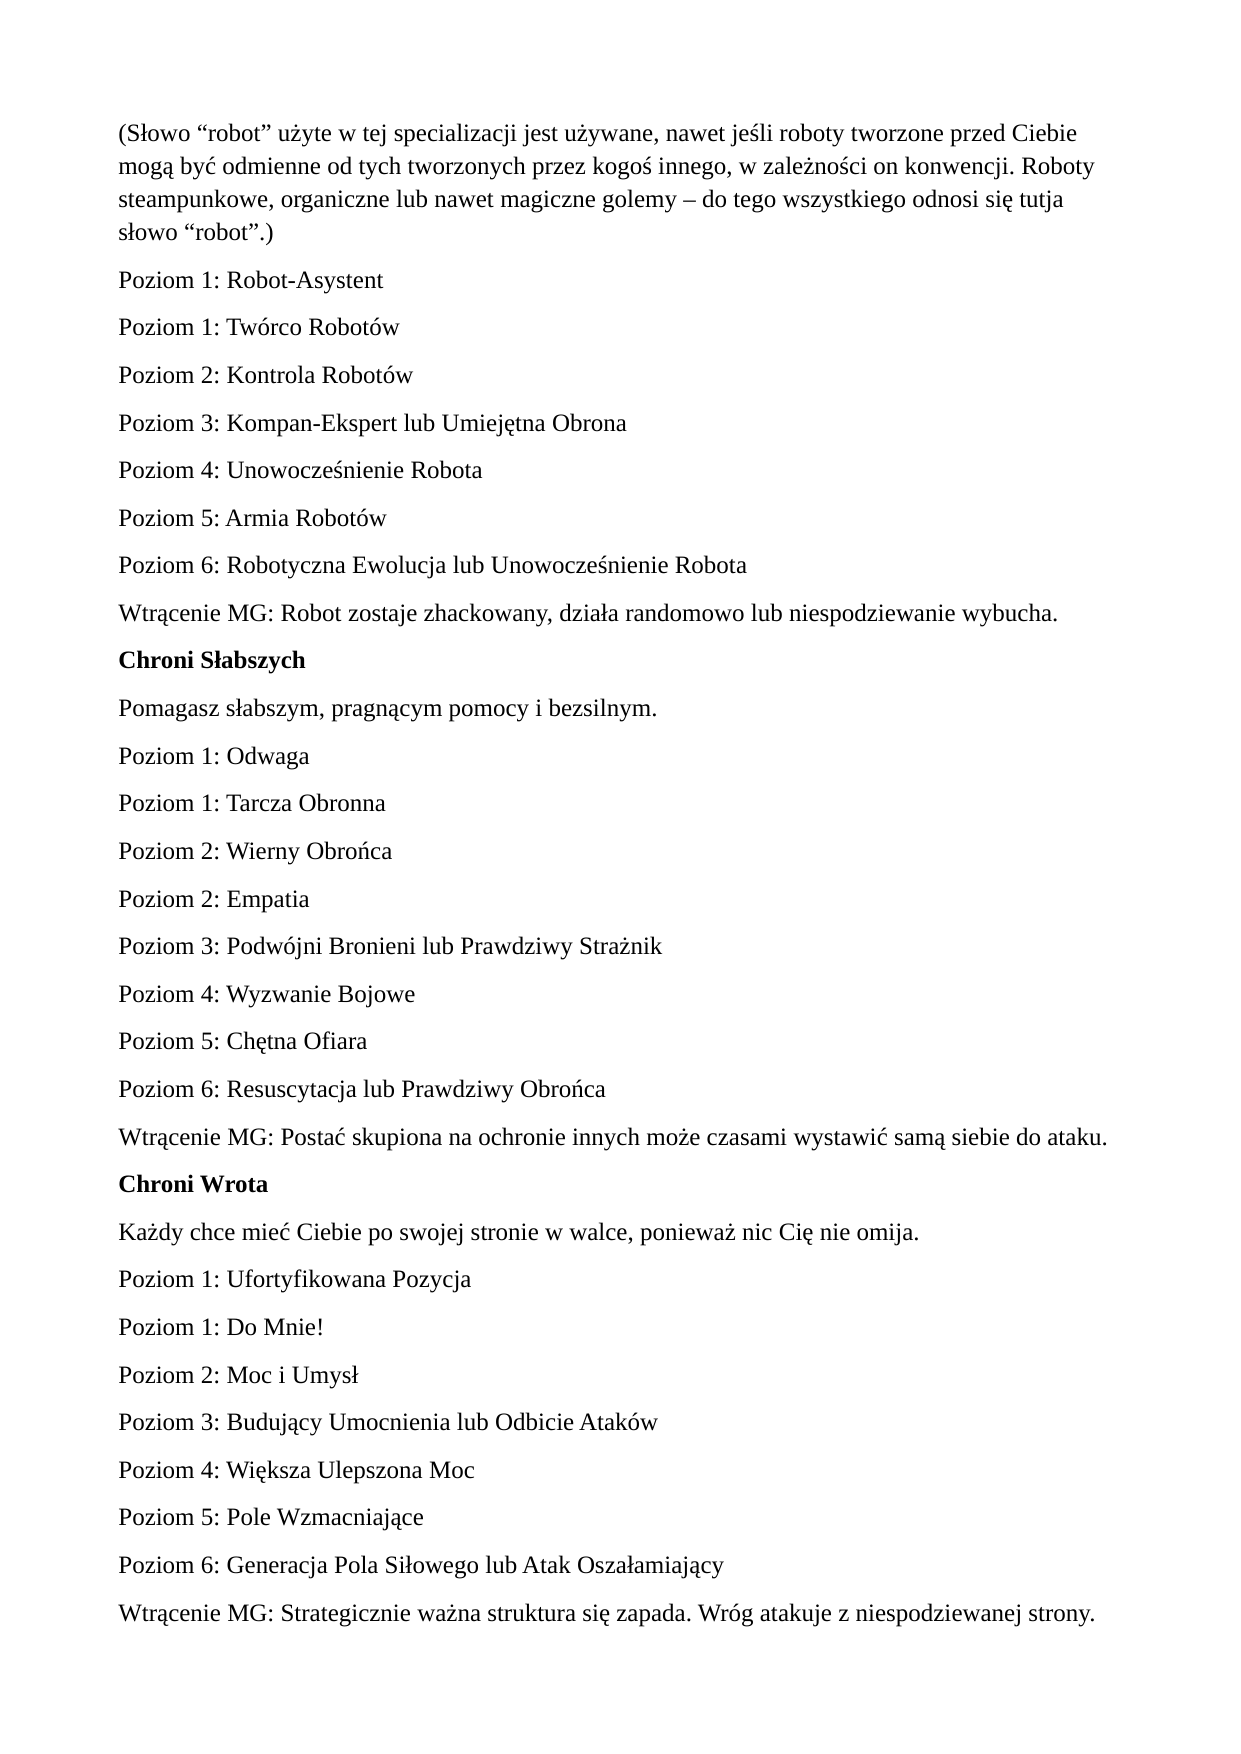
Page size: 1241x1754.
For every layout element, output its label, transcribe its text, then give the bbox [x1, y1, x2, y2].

text Wtrącenie MG: Postać skupiona na ochronie innych może czasami wystawić samą siebie do ataku. [118, 1122, 1122, 1150]
text Poziom 4: Wyzwanie Bojowe [118, 979, 1122, 1008]
text Poziom 5: Armia Robotów [118, 503, 1122, 532]
text Poziom 1: Ufortyfikowana Pozycja [118, 1264, 1122, 1293]
text Każdy chce mieć Ciebie po swojej stronie w walce, ponieważ nic Cię nie omija. [118, 1217, 1122, 1246]
text Poziom 2: Wierny Obrońca [118, 836, 1122, 865]
text Poziom 1: Odwaga [118, 741, 1122, 769]
text Poziom 4: Większa Ulepszona Moc [118, 1455, 1122, 1484]
text Wtrącenie MG: Strategicznie ważna struktura się zapada. Wróg atakuje z niespodziewanej strony. [118, 1598, 1122, 1626]
text Poziom 3: Budujący Umocnienia lub Odbicie Ataków [118, 1407, 1122, 1436]
text Poziom 5: Chętna Ofiara [118, 1026, 1122, 1055]
text Poziom 5: Pole Wzmacniające [118, 1502, 1122, 1531]
text Poziom 1: Do Mnie! [118, 1312, 1122, 1341]
text Poziom 3: Podwójni Bronieni lub Prawdziwy Strażnik [118, 931, 1122, 960]
text Poziom 2: Empatia [118, 884, 1122, 912]
text Poziom 4: Unowocześnienie Robota [118, 455, 1122, 484]
text Poziom 2: Moc i Umysł [118, 1360, 1122, 1388]
text Poziom 1: Robot-Asystent [118, 265, 1122, 293]
text Poziom 1: Tarcza Obronna [118, 788, 1122, 817]
text Poziom 2: Kontrola Robotów [118, 360, 1122, 389]
text Poziom 3: Kompan-Ekspert lub Umiejętna Obrona [118, 408, 1122, 436]
text Wtrącenie MG: Robot zostaje zhackowany, działa randomowo lub niespodziewanie wybucha. [118, 598, 1122, 627]
text (Słowo “robot” użyte w tej specializacji jest używane, nawet jeśli roboty tworzone przed Ciebie mogą być odmienne od tych tworzonych przez kogoś innego, w zależności on konwencji. Roboty steampunkowe, organiczne lub nawet magiczne golemy – do tego wszystkiego odnosi się tutja słowo “robot”.) [118, 118, 1122, 246]
text Pomagasz słabszym, pragnącym pomocy i bezsilnym. [118, 693, 1122, 722]
text Poziom 1: Twórco Robotów [118, 312, 1122, 341]
text Chroni Słabszych [118, 646, 1122, 674]
text Poziom 6: Robotyczna Ewolucja lub Unowocześnienie Robota [118, 550, 1122, 579]
text Poziom 6: Resuscytacja lub Prawdziwy Obrońca [118, 1074, 1122, 1103]
text Poziom 6: Generacja Pola Siłowego lub Atak Oszałamiający [118, 1550, 1122, 1579]
text Chroni Wrota [118, 1169, 1122, 1198]
